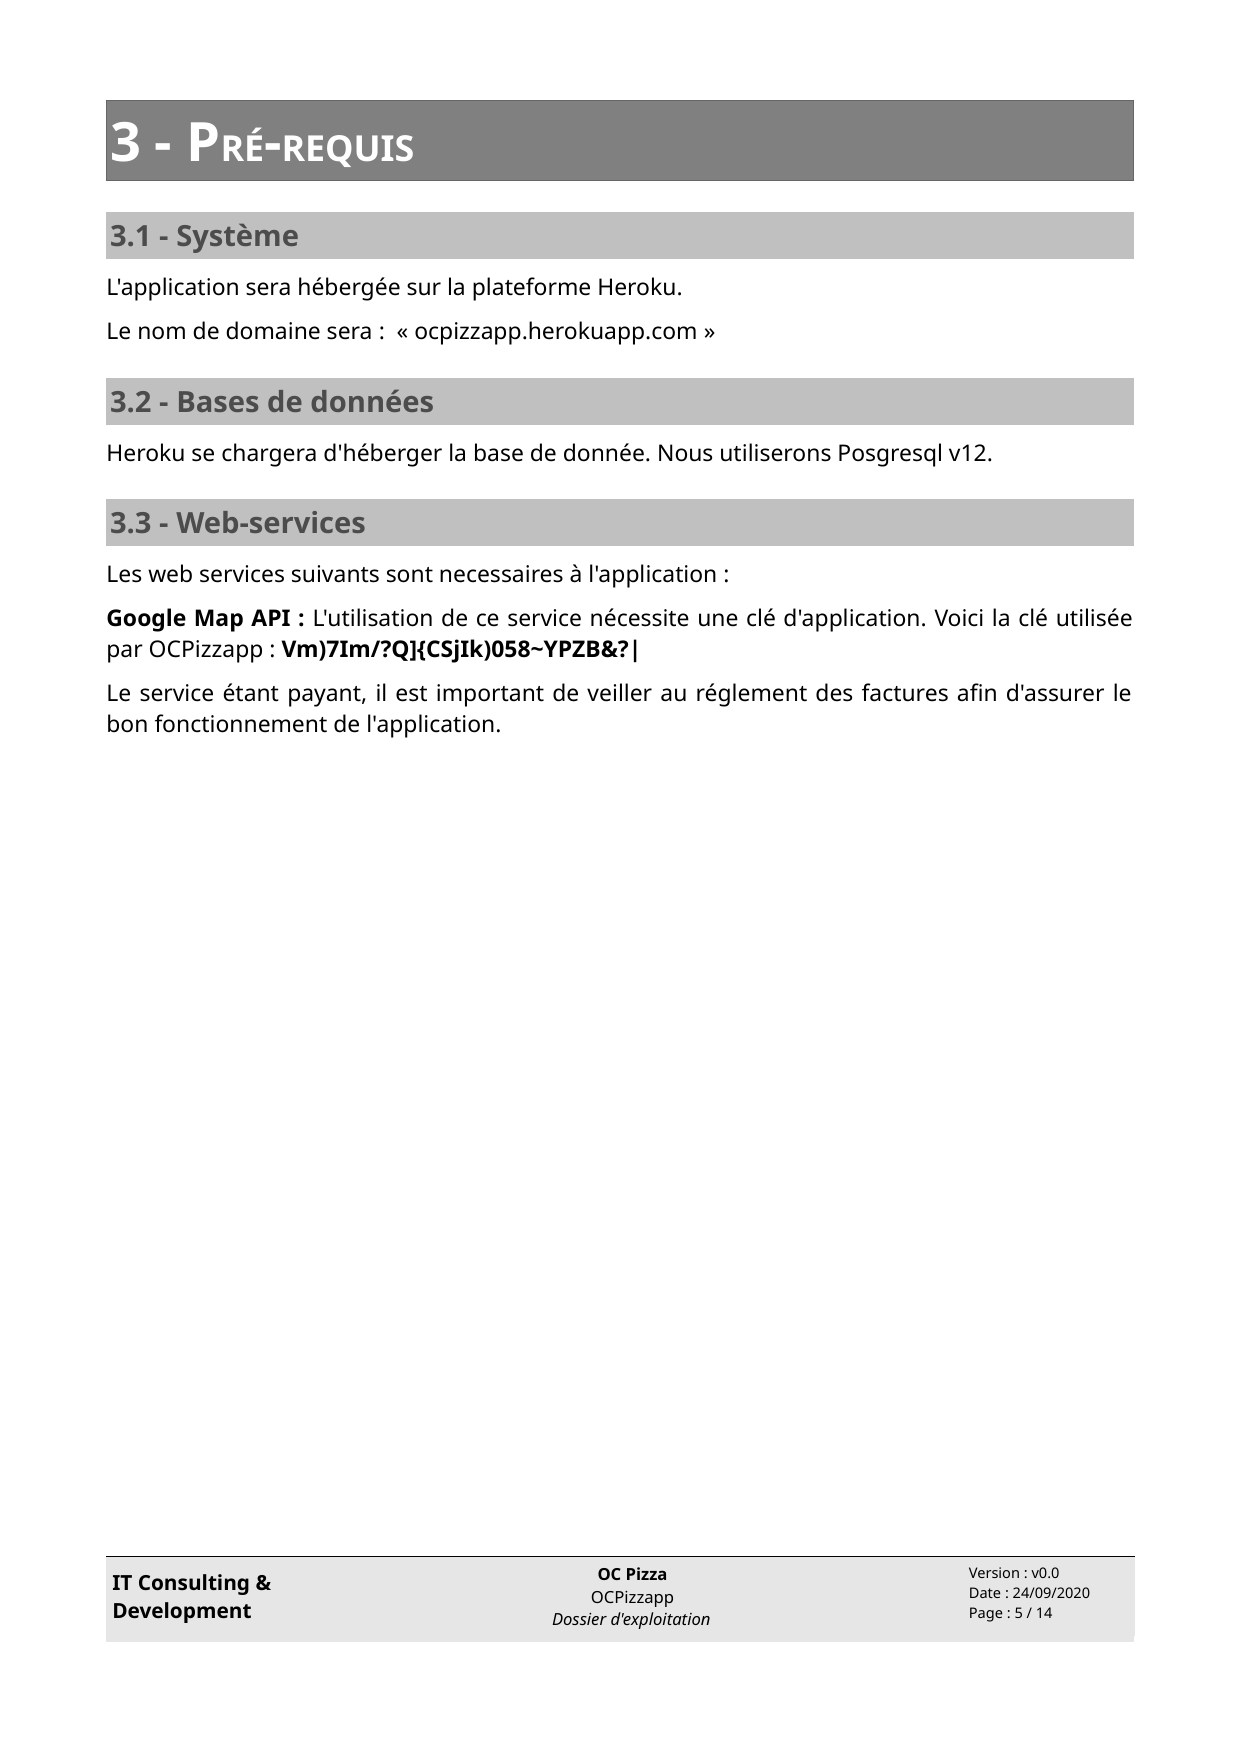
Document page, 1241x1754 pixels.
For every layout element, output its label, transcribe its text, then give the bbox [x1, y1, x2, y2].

text Le service étant payant, il est important de veiller au réglement des factures afin d'assurer le bon fonctionnement de l'application. [106, 677, 1134, 739]
subtitle Système [107, 213, 1133, 258]
text Heroku se chargera d'héberger la base de donnée. Nous utiliserons Posgresql v12. [106, 437, 1134, 468]
subtitle Bases de données [107, 379, 1133, 424]
text L'application sera hébergée sur la plateforme Heroku. [106, 271, 1134, 302]
subtitle Pré-requis [107, 101, 1133, 180]
text Le nom de domaine sera : « ocpizzapp.herokuapp.com » [106, 315, 1134, 346]
subtitle Web-services [107, 500, 1133, 545]
text Les web services suivants sont necessaires à l'application : [106, 558, 1134, 589]
text Google Map API : L'utilisation de ce service nécessite une clé d'application. Voici la clé utilisée par OCPizzapp : Vm)7Im/?Q]{CSjIk)058~YPZB&?| [106, 602, 1134, 664]
